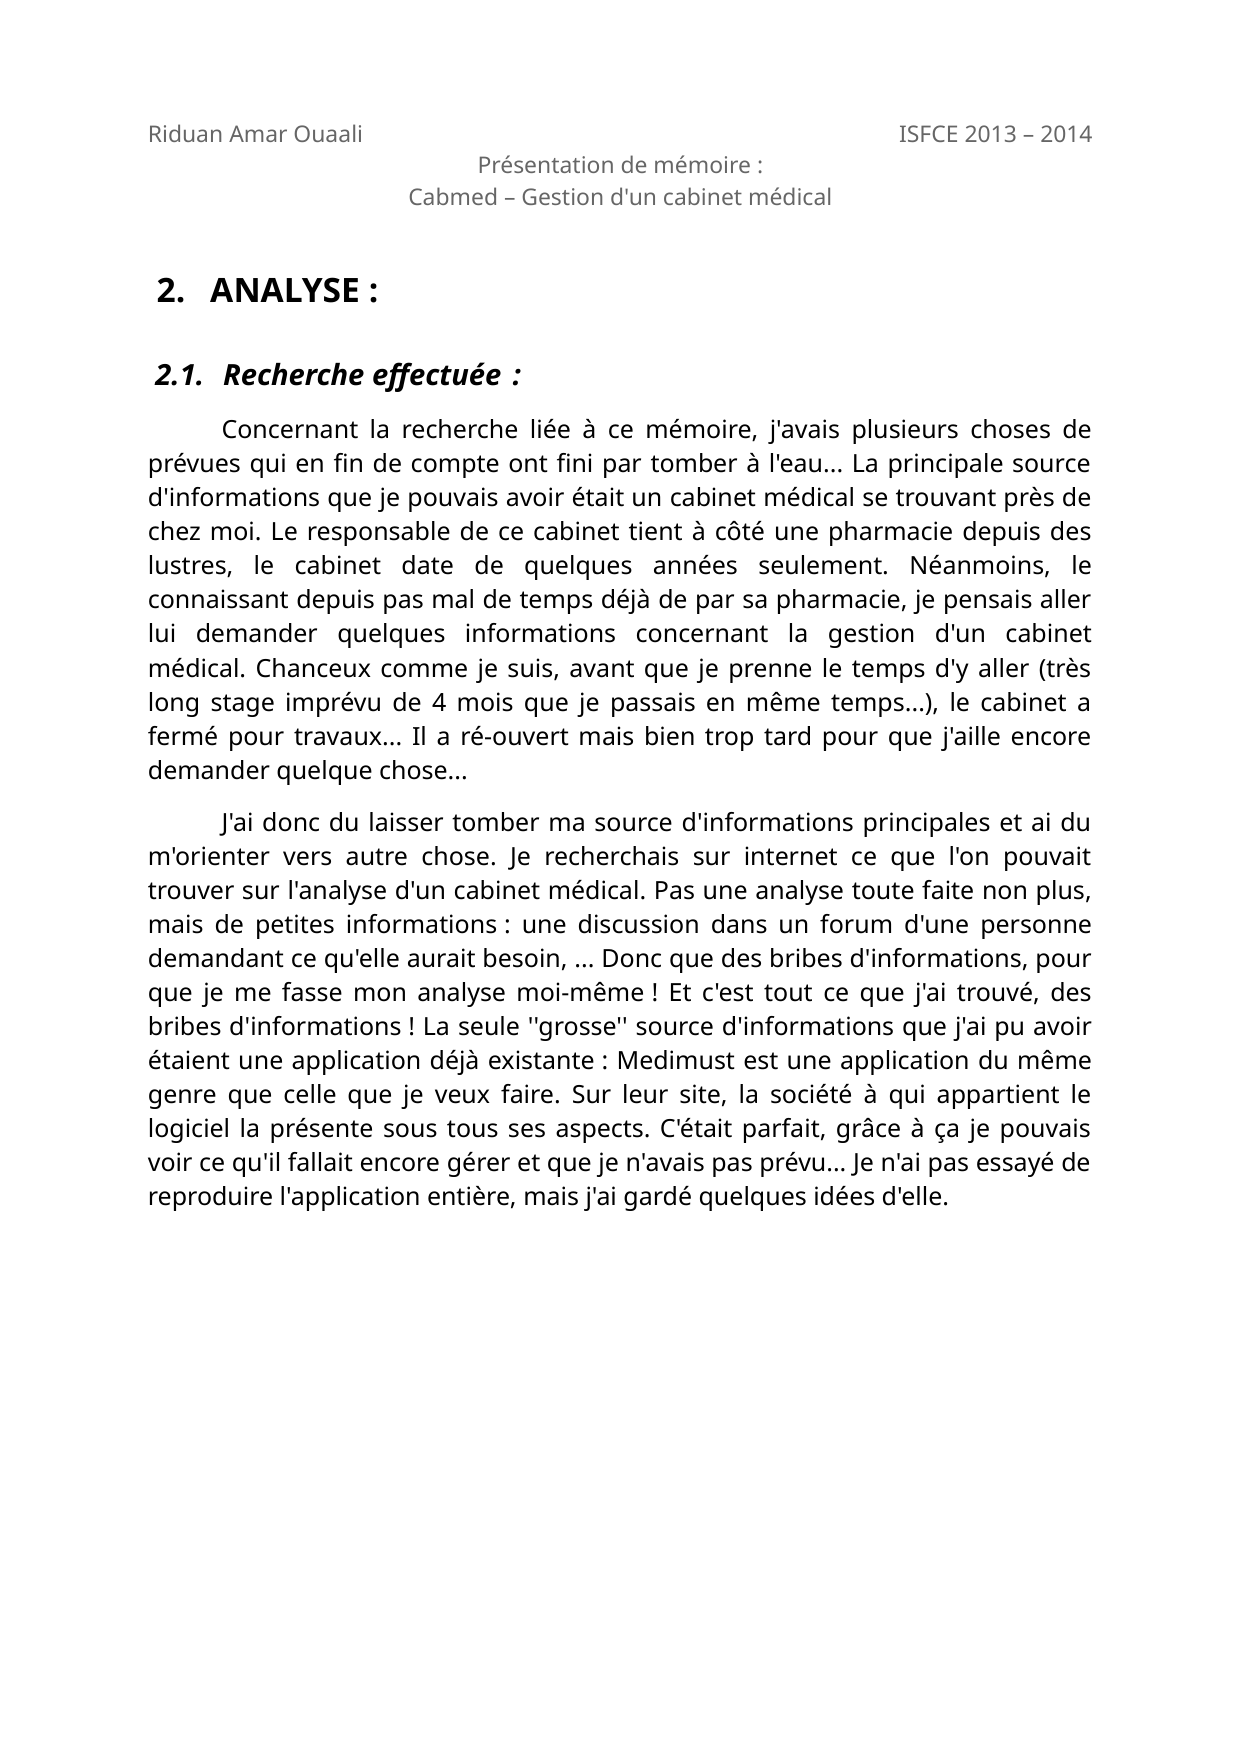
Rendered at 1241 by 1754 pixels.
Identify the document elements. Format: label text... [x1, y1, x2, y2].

subtitle ANALYSE : [148, 266, 1093, 312]
subtitle Recherche effectuée : [148, 354, 1093, 394]
text J'ai donc du laisser tomber ma source d'informations principales et ai du m'orienter vers autre chose. Je recherchais sur internet ce que l'on pouvait trouver sur l'analyse d'un cabinet médical. Pas une analyse toute faite non plus, mais de petites informations : une discussion dans un forum d'une personne demandant ce qu'elle aurait besoin, ... Donc que des bribes d'informations, pour que je me fasse mon analyse moi-même ! Et c'est tout ce que j'ai trouvé, des bribes d'informations ! La seule ''grosse'' source d'informations que j'ai pu avoir étaient une application déjà existante : Medimust est une application du même genre que celle que je veux faire. Sur leur site, la société à qui appartient le logiciel la présente sous tous ses aspects. C'était parfait, grâce à ça je pouvais voir ce qu'il fallait encore gérer et que je n'avais pas prévu... Je n'ai pas essayé de reproduire l'application entière, mais j'ai gardé quelques idées d'elle. [148, 804, 1093, 1213]
text Concernant la recherche liée à ce mémoire, j'avais plusieurs choses de prévues qui en fin de compte ont fini par tomber à l'eau... La principale source d'informations que je pouvais avoir était un cabinet médical se trouvant près de chez moi. Le responsable de ce cabinet tient à côté une pharmacie depuis des lustres, le cabinet date de quelques années seulement. Néanmoins, le connaissant depuis pas mal de temps déjà de par sa pharmacie, je pensais aller lui demander quelques informations concernant la gestion d'un cabinet médical. Chanceux comme je suis, avant que je prenne le temps d'y aller (très long stage imprévu de 4 mois que je passais en même temps...), le cabinet a fermé pour travaux... Il a ré-ouvert mais bien trop tard pour que j'aille encore demander quelque chose... [148, 412, 1093, 786]
